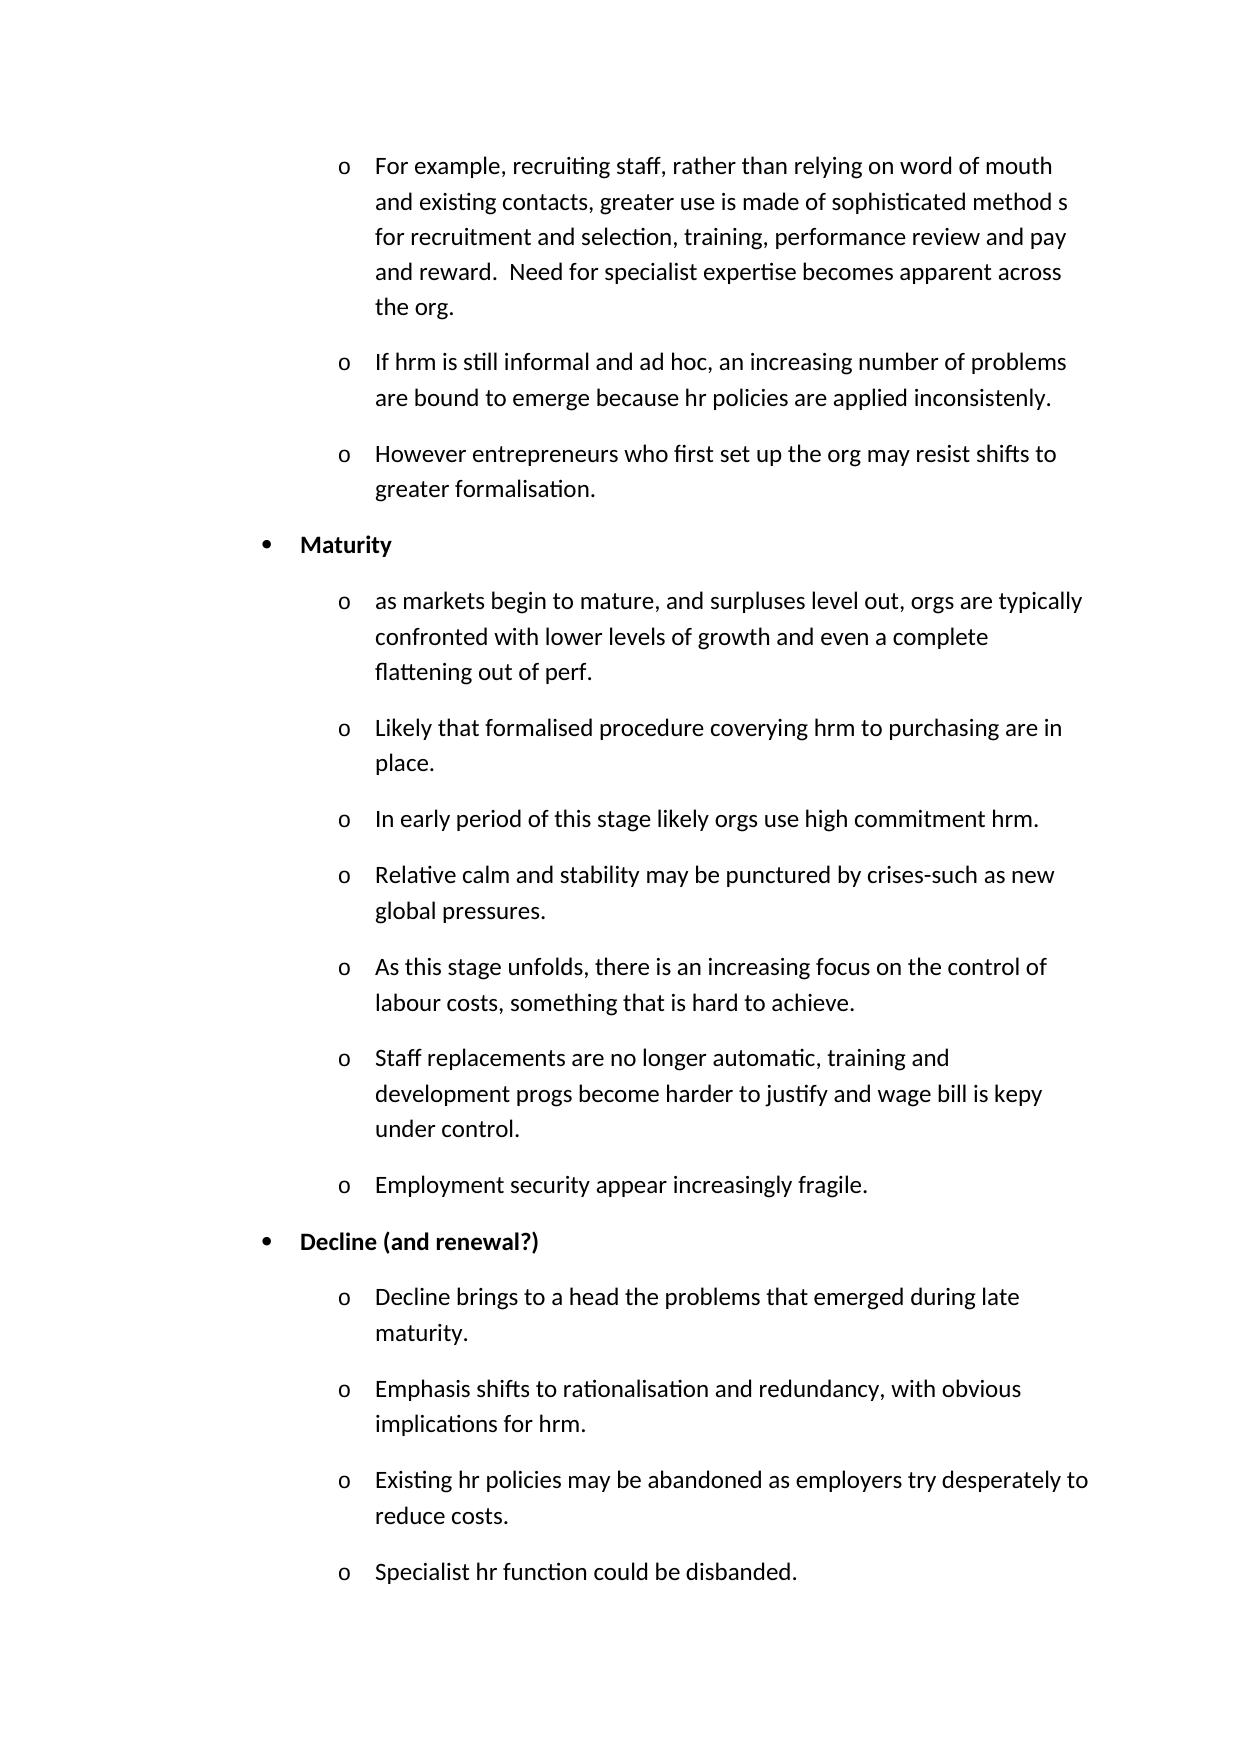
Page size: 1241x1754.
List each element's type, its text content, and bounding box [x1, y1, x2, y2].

list Decline (and renewal?) [262, 1226, 1090, 1256]
list Emphasis shifts to rationalisation and redundancy, with obvious implications for hrm. [337, 1373, 1090, 1439]
list In early period of this stage likely orgs use high commitment hrm. [337, 803, 1090, 834]
list Relative calm and stability may be punctured by crises-such as new global pressures. [337, 860, 1090, 926]
list If hrm is still informal and ad hoc, an increasing number of problems are bound to emerge because hr policies are applied inconsistenly. [337, 346, 1090, 413]
list Decline brings to a head the problems that emerged during late maturity. [337, 1281, 1090, 1348]
list Existing hr policies may be abandoned as employers try desperately to reduce costs. [337, 1464, 1090, 1531]
list For example, recruiting staff, rather than relying on word of mouth and existing contacts, greater use is made of sophisticated method s for recruitment and selection, training, performance review and pay and reward. Need for specialist expertise becomes apparent across the org. [337, 150, 1090, 321]
list Specialist hr function could be disbanded. [337, 1556, 1090, 1587]
list However entrepreneurs who first set up the org may resist shifts to greater formalisation. [337, 438, 1090, 504]
list Staff replacements are no longer automatic, training and development progs become harder to justify and wage bill is kepy under control. [337, 1043, 1090, 1144]
list Maturity [262, 529, 1090, 560]
list Likely that formalised procedure coverying hrm to purchasing are in place. [337, 712, 1090, 778]
list As this stage unfolds, there is an increasing focus on the control of labour costs, something that is hard to achieve. [337, 951, 1090, 1017]
list as markets begin to mature, and surpluses level out, orgs are typically confronted with lower levels of growth and even a complete flattening out of perf. [337, 585, 1090, 686]
list Employment security appear increasingly fragile. [337, 1169, 1090, 1200]
